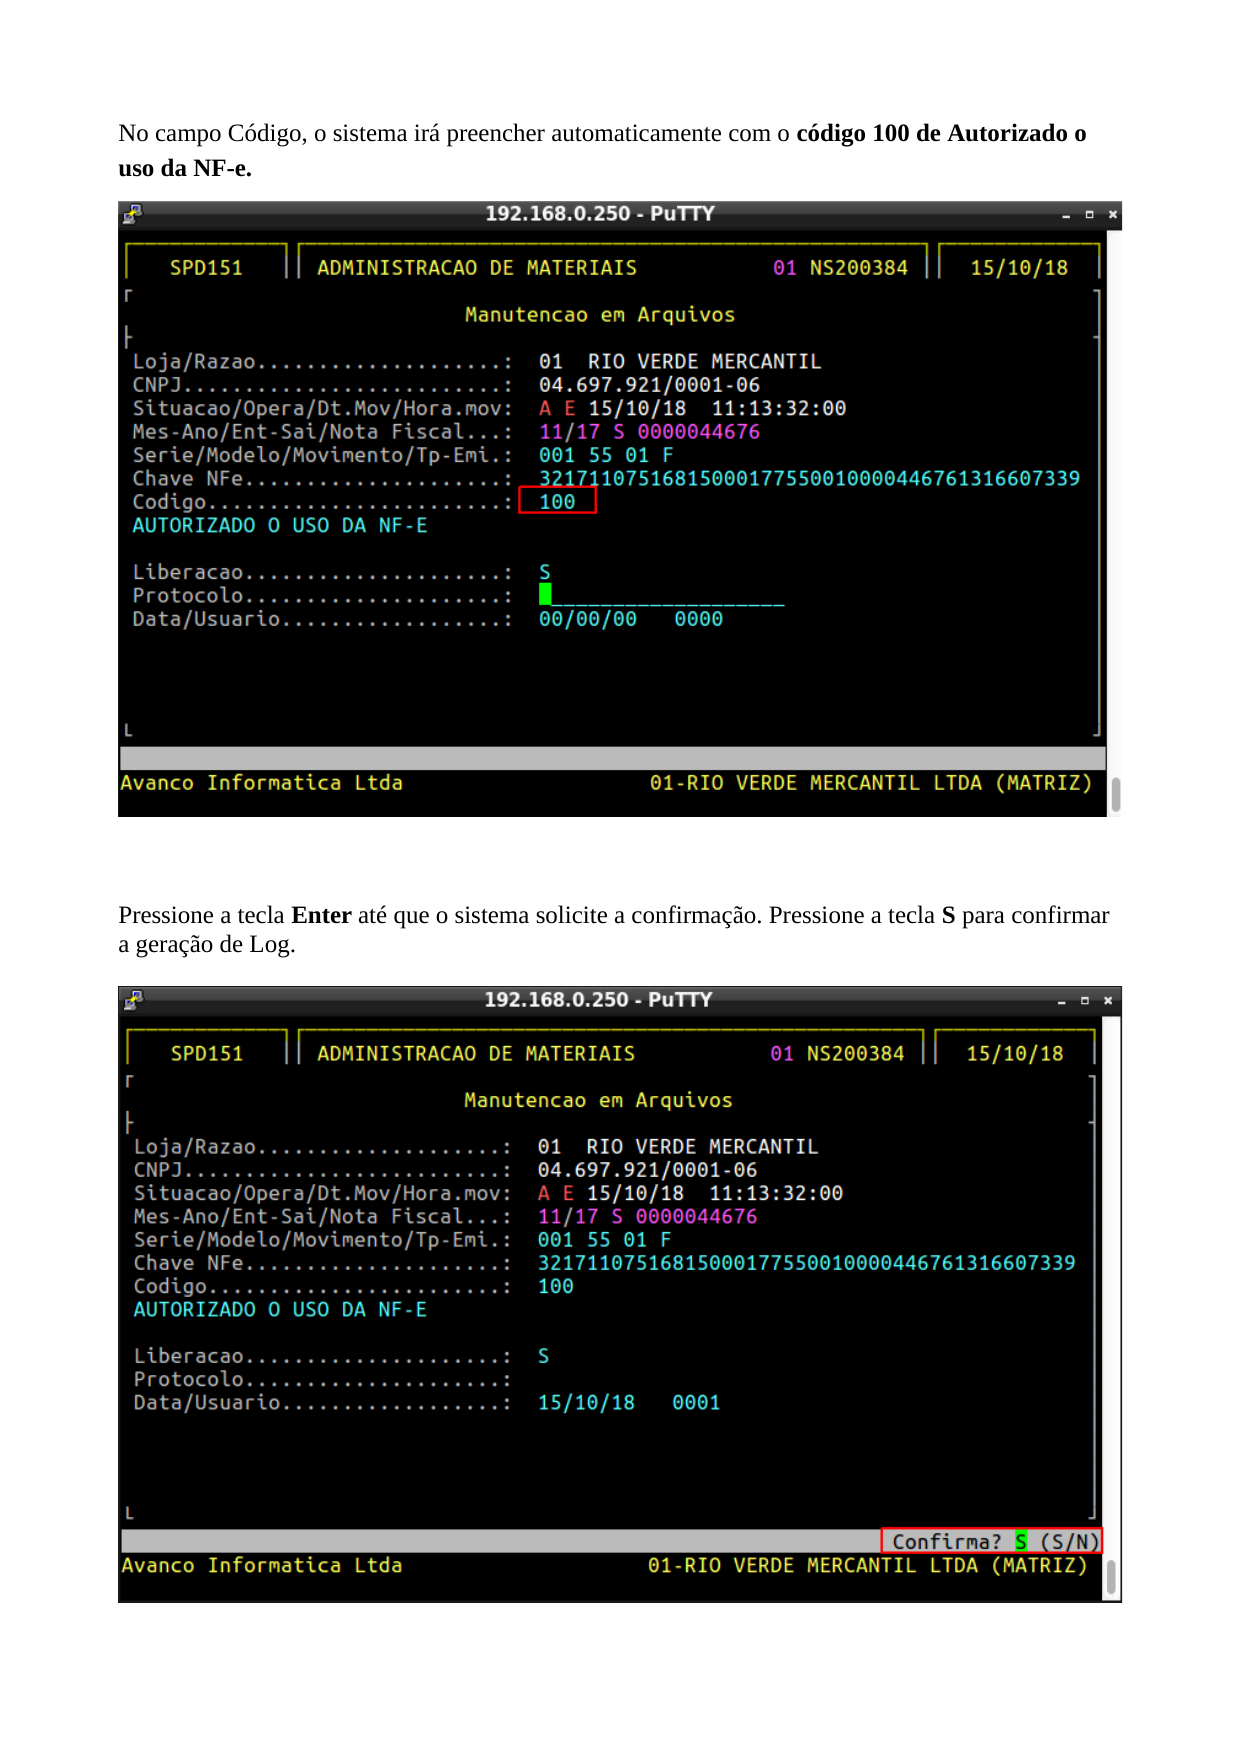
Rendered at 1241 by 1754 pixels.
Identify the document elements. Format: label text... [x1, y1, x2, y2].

text No campo Código, o sistema irá preencher automaticamente com o código 100 de Autorizado o uso da NF-e. [118, 118, 1122, 181]
picture [118, 201, 1123, 817]
picture [118, 986, 1123, 1603]
text Pressione a tecla Enter até que o sistema solicite a confirmação. Pressione a tecla S para confirmar a geração de Log. [118, 900, 1122, 958]
